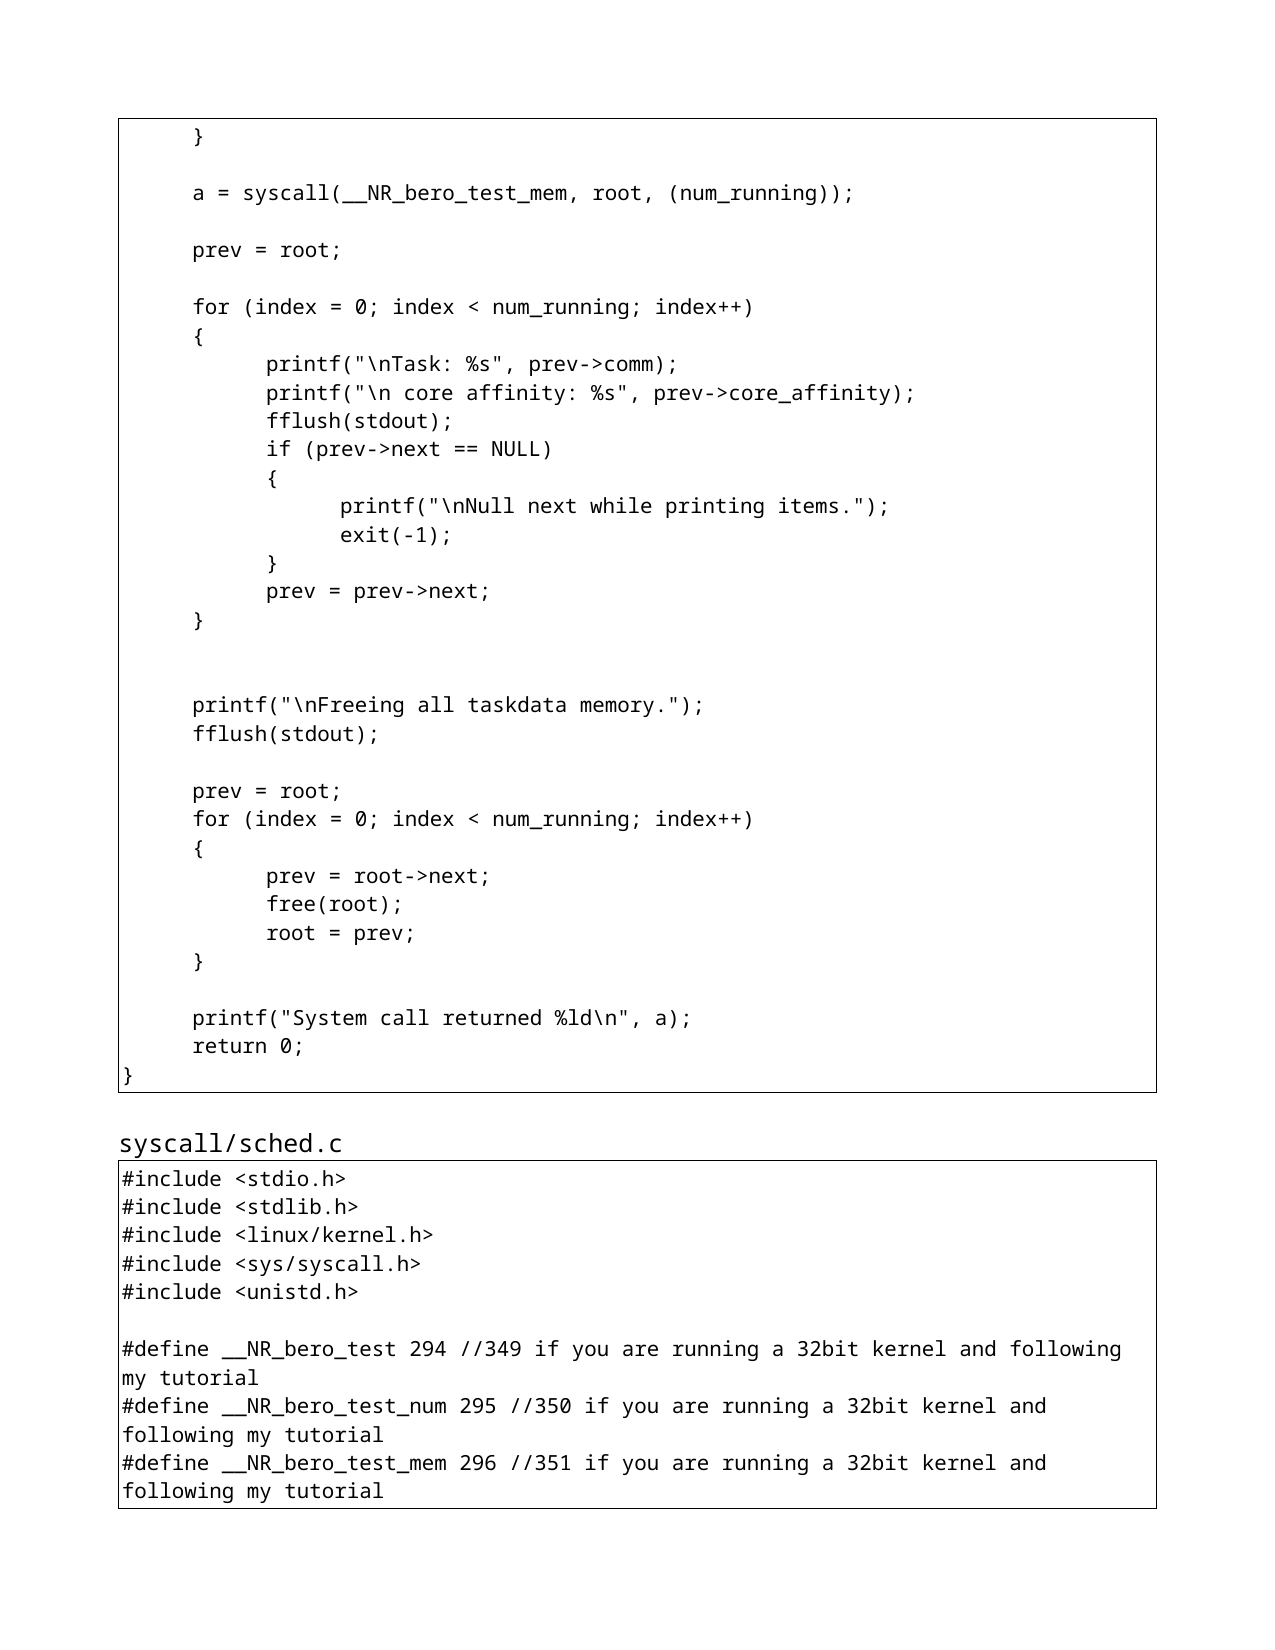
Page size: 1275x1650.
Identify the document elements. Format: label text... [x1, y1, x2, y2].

text fflush(stdout); [119, 715, 1156, 747]
text exit(-1); [119, 516, 1156, 545]
text root = prev; [119, 914, 1156, 943]
text prev = root->next; [119, 857, 1156, 886]
text } [119, 545, 1156, 573]
text printf("\nNull next while printing items."); [119, 488, 1156, 516]
text { [119, 829, 1156, 857]
text } [119, 1057, 1156, 1092]
text a = syscall(__NR_bero_test_mem, root, (num_running)); [119, 175, 1156, 207]
text printf("\n core affinity: %s", prev->core_affinity); [119, 374, 1156, 402]
text prev = root; [119, 232, 1156, 264]
text prev = prev->next; [119, 573, 1156, 602]
text } [119, 602, 1156, 633]
text if (prev->next == NULL) [119, 431, 1156, 459]
text return 0; [119, 1028, 1156, 1057]
text #define __NR_bero_test_mem 296 //351 if you are running a 32bit kernel and following my tutorial [119, 1444, 1156, 1508]
text } [119, 943, 1156, 975]
text #include <sys/syscall.h> [119, 1246, 1156, 1274]
text printf("\nFreeing all taskdata memory."); [119, 687, 1156, 715]
text } [119, 119, 1156, 150]
text { [119, 317, 1156, 346]
text { [119, 459, 1156, 488]
text prev = root; [119, 772, 1156, 801]
text for (index = 0; index < num_running; index++) [119, 801, 1156, 829]
text for (index = 0; index < num_running; index++) [119, 289, 1156, 317]
text #include <stdio.h> [119, 1161, 1156, 1189]
text fflush(stdout); [119, 402, 1156, 431]
text #define __NR_bero_test_num 295 //350 if you are running a 32bit kernel and following my tutorial [119, 1388, 1156, 1444]
text #include <stdlib.h> [119, 1189, 1156, 1217]
text #define __NR_bero_test 294 //349 if you are running a 32bit kernel and following my tutorial [119, 1331, 1156, 1388]
text free(root); [119, 886, 1156, 914]
text #include <unistd.h> [119, 1274, 1156, 1306]
text #include <linux/kernel.h> [119, 1217, 1156, 1246]
text printf("\nTask: %s", prev->comm); [119, 346, 1156, 374]
text syscall/sched.c [118, 1126, 1157, 1160]
text printf("System call returned %ld\n", a); [119, 1000, 1156, 1028]
